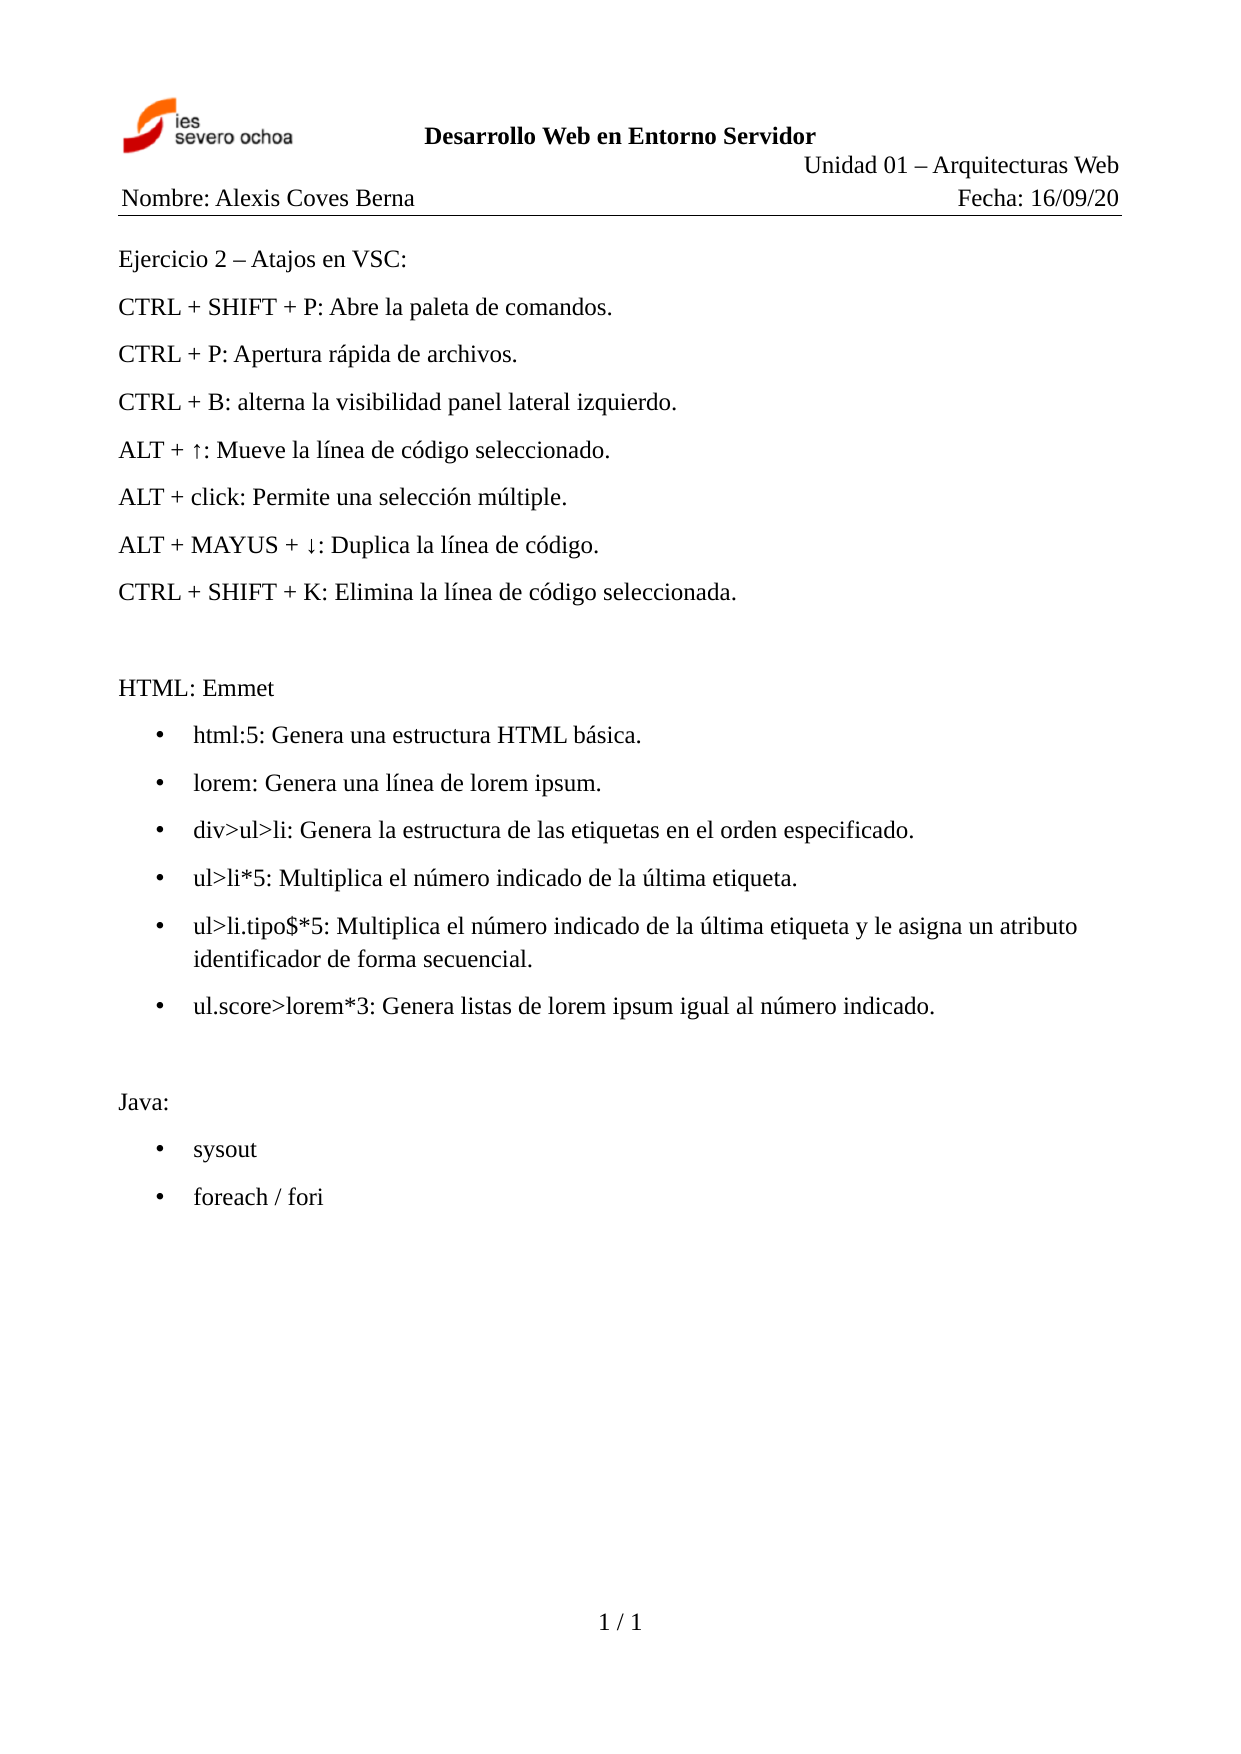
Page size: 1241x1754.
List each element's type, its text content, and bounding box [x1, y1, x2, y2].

list ul.score>lorem*3: Genera listas de lorem ipsum igual al número indicado. [156, 991, 1122, 1020]
list lorem: Genera una línea de lorem ipsum. [156, 768, 1122, 797]
list foreach / fori [156, 1182, 1122, 1211]
text CTRL + SHIFT + K: Elimina la línea de código seleccionada. [118, 577, 1122, 606]
list html:5: Genera una estructura HTML básica. [156, 720, 1122, 749]
text CTRL + B: alterna la visibilidad panel lateral izquierdo. [118, 387, 1122, 416]
text HTML: Emmet [118, 673, 1122, 701]
list sysout [156, 1134, 1122, 1163]
text Ejercicio 2 – Atajos en VSC: [118, 244, 1122, 273]
text ALT + MAYUS + ↓: Duplica la línea de código. [118, 530, 1122, 559]
text CTRL + P: Apertura rápida de archivos. [118, 339, 1122, 368]
text CTRL + SHIFT + P: Abre la paleta de comandos. [118, 292, 1122, 321]
text ALT + click: Permite una selección múltiple. [118, 482, 1122, 511]
list ul>li*5: Multiplica el número indicado de la última etiqueta. [156, 863, 1122, 892]
list ul>li.tipo$*5: Multiplica el número indicado de la última etiqueta y le asigna un atributo identificador de forma secuencial. [156, 911, 1122, 972]
text Java: [118, 1087, 1122, 1115]
text ALT + ↑: Mueve la línea de código seleccionado. [118, 435, 1122, 463]
list div>ul>li: Genera la estructura de las etiquetas en el orden especificado. [156, 816, 1122, 844]
picture [118, 95, 295, 155]
